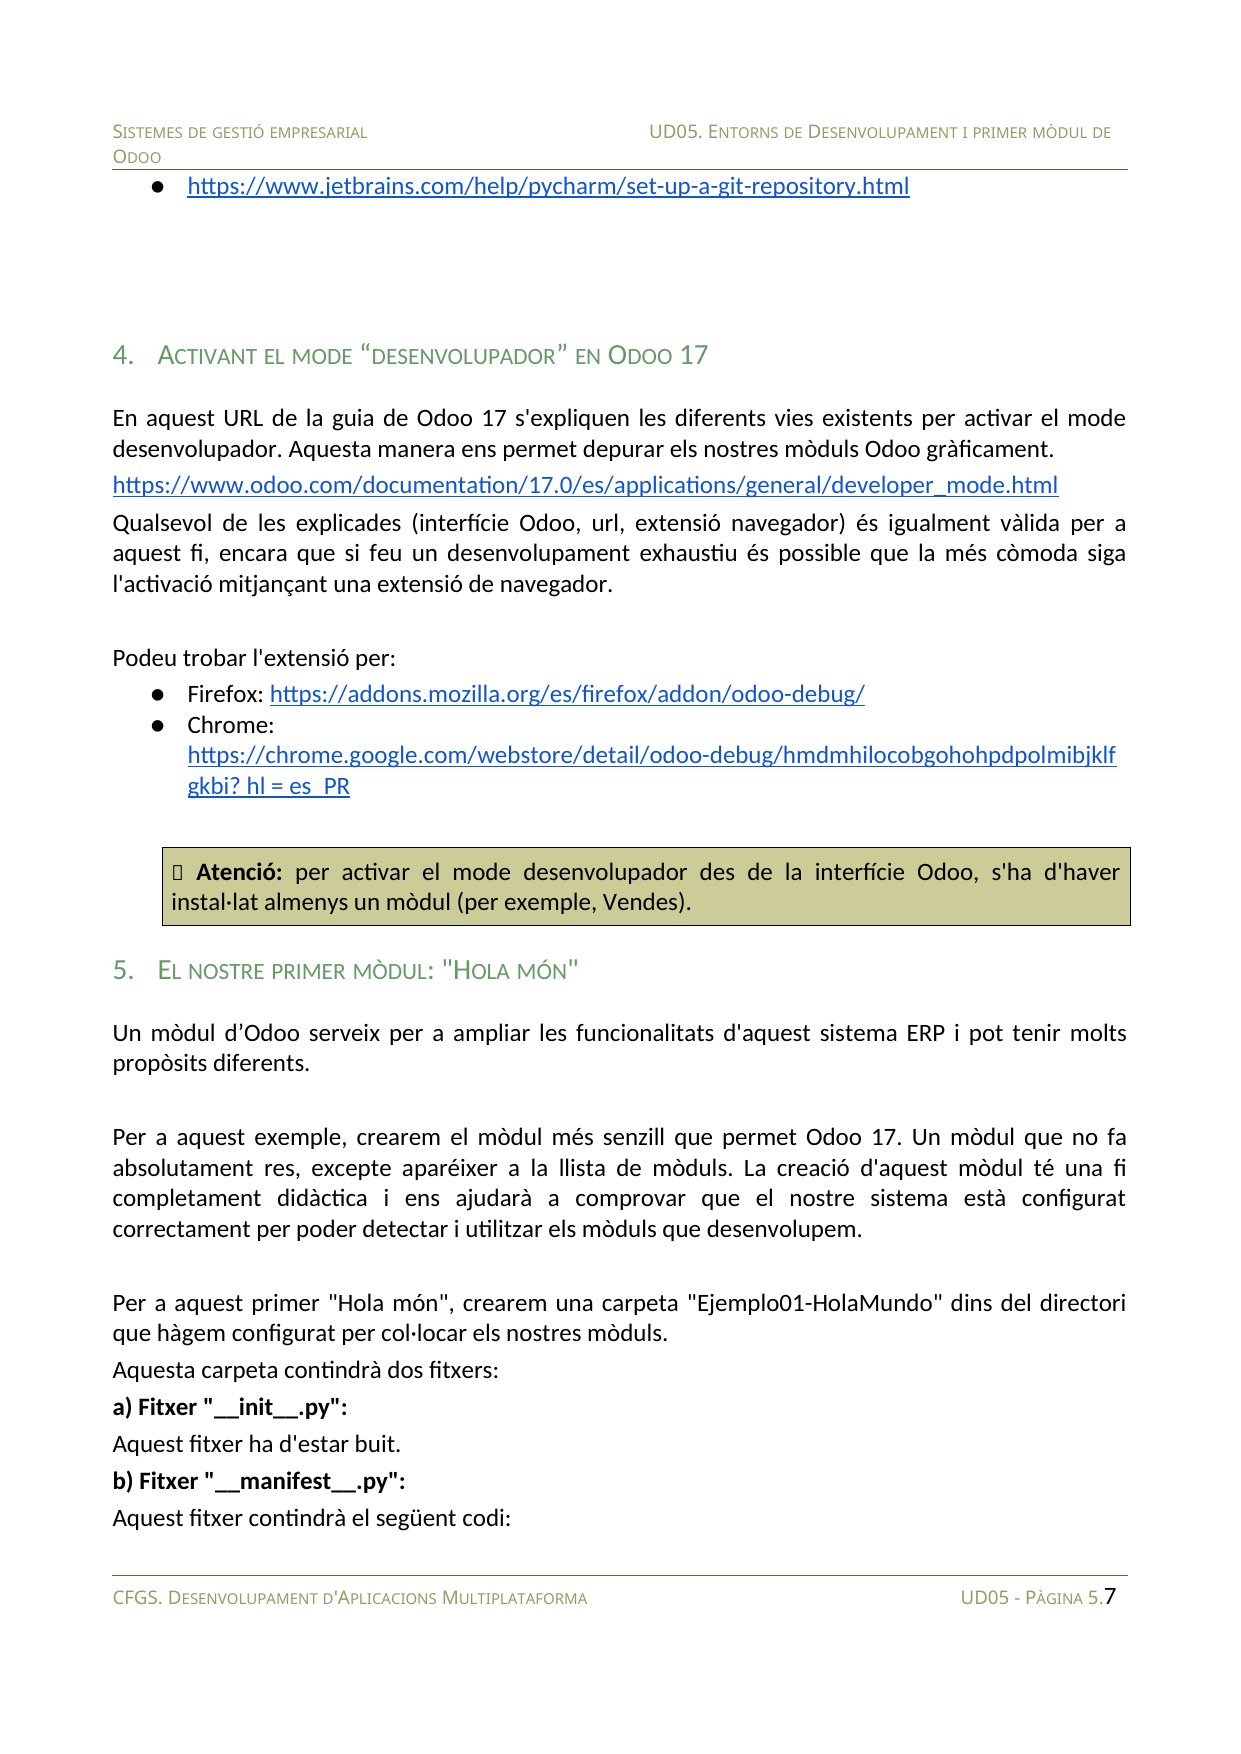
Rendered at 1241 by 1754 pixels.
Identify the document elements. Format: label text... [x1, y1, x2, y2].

list Firefox: https://addons.mozilla.org/es/firefox/addon/odoo-debug/ [150, 679, 1128, 709]
subtitle El nostre primer mòdul: "Hola món" [112, 951, 1128, 987]
list https://www.jetbrains.com/help/pycharm/set-up-a-git-repository.html [150, 170, 1128, 201]
text a) Fitxer "__init__.py": [112, 1391, 1128, 1422]
text Aquest fitxer ha d'estar buit. [112, 1428, 1128, 1459]
text Aquesta carpeta contindrà dos fitxers: [112, 1354, 1128, 1385]
text b) Fitxer "__manifest__.py": [112, 1465, 1128, 1496]
text ❕ Atenció: per activar el mode desenvolupador des de la interfície Odoo, s'ha d'haver instal·lat almenys un mòdul (per exemple, Vendes). [163, 848, 1130, 925]
text Per a aquest exemple, crearem el mòdul més senzill que permet Odoo 17. Un mòdul que no fa absolutament res, excepte aparéixer a la llista de mòduls. La creació d'aquest mòdul té una fi completament didàctica i ens ajudarà a comprovar que el nostre sistema està configurat correctament per poder detectar i utilitzar els mòduls que desenvolupem. [112, 1121, 1128, 1243]
text Podeu trobar l'extensió per: [112, 642, 1128, 672]
subtitle Activant el mode “desenvolupador” en Odoo 17 [112, 336, 1128, 372]
text Per a aquest primer "Hola món", crearem una carpeta "Ejemplo01-HolaMundo" dins del directori que hàgem configurat per col·locar els nostres mòduls. [112, 1287, 1128, 1348]
text https://www.odoo.com/documentation/17.0/es/applications/general/developer_mode.html [112, 470, 1128, 500]
text Qualsevol de les explicades (interfície Odoo, url, extensió navegador) és igualment vàlida per a aquest fi, encara que si feu un desenvolupament exhaustiu és possible que la més còmoda siga l'activació mitjançant una extensió de navegador. [112, 507, 1128, 598]
list Chrome: https://chrome.google.com/webstore/detail/odoo-debug/hmdmhilocobgohohpdpolmibjklfgkbi? hl = es_PR [150, 709, 1128, 801]
text En aquest URL de la guia de Odoo 17 s'expliquen les diferents vies existents per activar el mode desenvolupador. Aquesta manera ens permet depurar els nostres mòduls Odoo gràficament. [112, 402, 1128, 463]
text Un mòdul d’Odoo serveix per a ampliar les funcionalitats d'aquest sistema ERP i pot tenir molts propòsits diferents. [112, 1017, 1128, 1078]
text Aquest fitxer contindrà el següent codi: [112, 1502, 1128, 1533]
